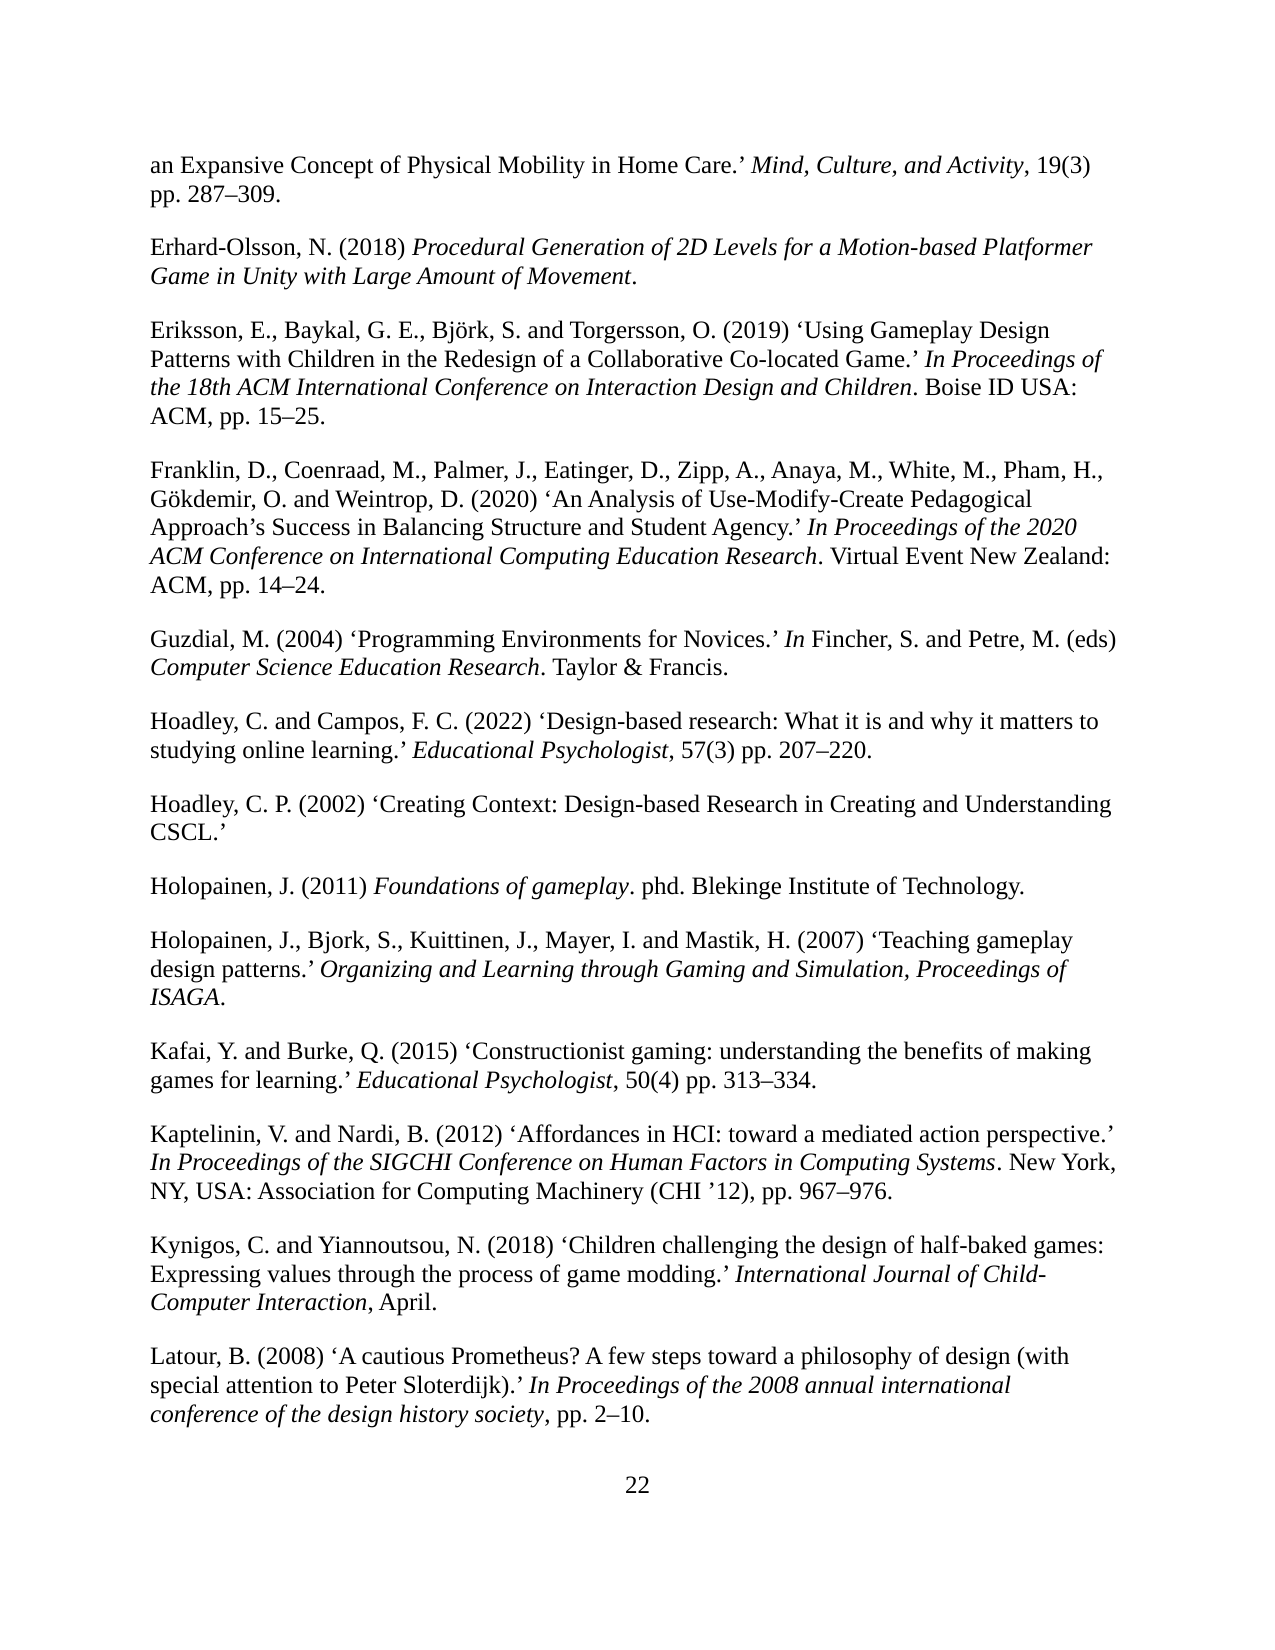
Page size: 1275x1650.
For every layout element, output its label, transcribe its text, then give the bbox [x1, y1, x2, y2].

text Erhard-Olsson, N. (2018) Procedural Generation of 2D Levels for a Motion-based Platformer Game in Unity with Large Amount of Movement. [150, 232, 1125, 290]
text Holopainen, J., Bjork, S., Kuittinen, J., Mayer, I. and Mastik, H. (2007) ‘Teaching gameplay design patterns.’ Organizing and Learning through Gaming and Simulation, Proceedings of ISAGA. [150, 925, 1125, 1011]
text Kaptelinin, V. and Nardi, B. (2012) ‘Affordances in HCI: toward a mediated action perspective.’ In Proceedings of the SIGCHI Conference on Human Factors in Computing Systems. New York, NY, USA: Association for Computing Machinery (CHI ’12), pp. 967–976. [150, 1119, 1125, 1205]
text Hoadley, C. and Campos, F. C. (2022) ‘Design-based research: What it is and why it matters to studying online learning.’ Educational Psychologist, 57(3) pp. 207–220. [150, 706, 1125, 764]
text Kafai, Y. and Burke, Q. (2015) ‘Constructionist gaming: understanding the benefits of making games for learning.’ Educational Psychologist, 50(4) pp. 313–334. [150, 1036, 1125, 1094]
text Eriksson, E., Baykal, G. E., Björk, S. and Torgersson, O. (2019) ‘Using Gameplay Design Patterns with Children in the Redesign of a Collaborative Co-located Game.’ In Proceedings of the 18th ACM International Conference on Interaction Design and Children. Boise ID USA: ACM, pp. 15–25. [150, 315, 1125, 430]
text Holopainen, J. (2011) Foundations of gameplay. phd. Blekinge Institute of Technology. [150, 871, 1125, 900]
text Latour, B. (2008) ‘A cautious Prometheus? A few steps toward a philosophy of design (with special attention to Peter Sloterdijk).’ In Proceedings of the 2008 annual international conference of the design history society, pp. 2–10. [150, 1341, 1125, 1427]
text Hoadley, C. P. (2002) ‘Creating Context: Design-based Research in Creating and Understanding CSCL.’ [150, 789, 1125, 846]
text Franklin, D., Coenraad, M., Palmer, J., Eatinger, D., Zipp, A., Anaya, M., White, M., Pham, H., Gökdemir, O. and Weintrop, D. (2020) ‘An Analysis of Use-Modify-Create Pedagogical Approach’s Success in Balancing Structure and Student Agency.’ In Proceedings of the 2020 ACM Conference on International Computing Education Research. Virtual Event New Zealand: ACM, pp. 14–24. [150, 455, 1125, 599]
text Guzdial, M. (2004) ‘Programming Environments for Novices.’ In Fincher, S. and Petre, M. (eds) Computer Science Education Research. Taylor & Francis. [150, 624, 1125, 681]
text Kynigos, C. and Yiannoutsou, N. (2018) ‘Children challenging the design of half-baked games: Expressing values through the process of game modding.’ International Journal of Child-Computer Interaction, April. [150, 1230, 1125, 1316]
text an Expansive Concept of Physical Mobility in Home Care.’ Mind, Culture, and Activity, 19(3) pp. 287–309. [150, 150, 1125, 207]
